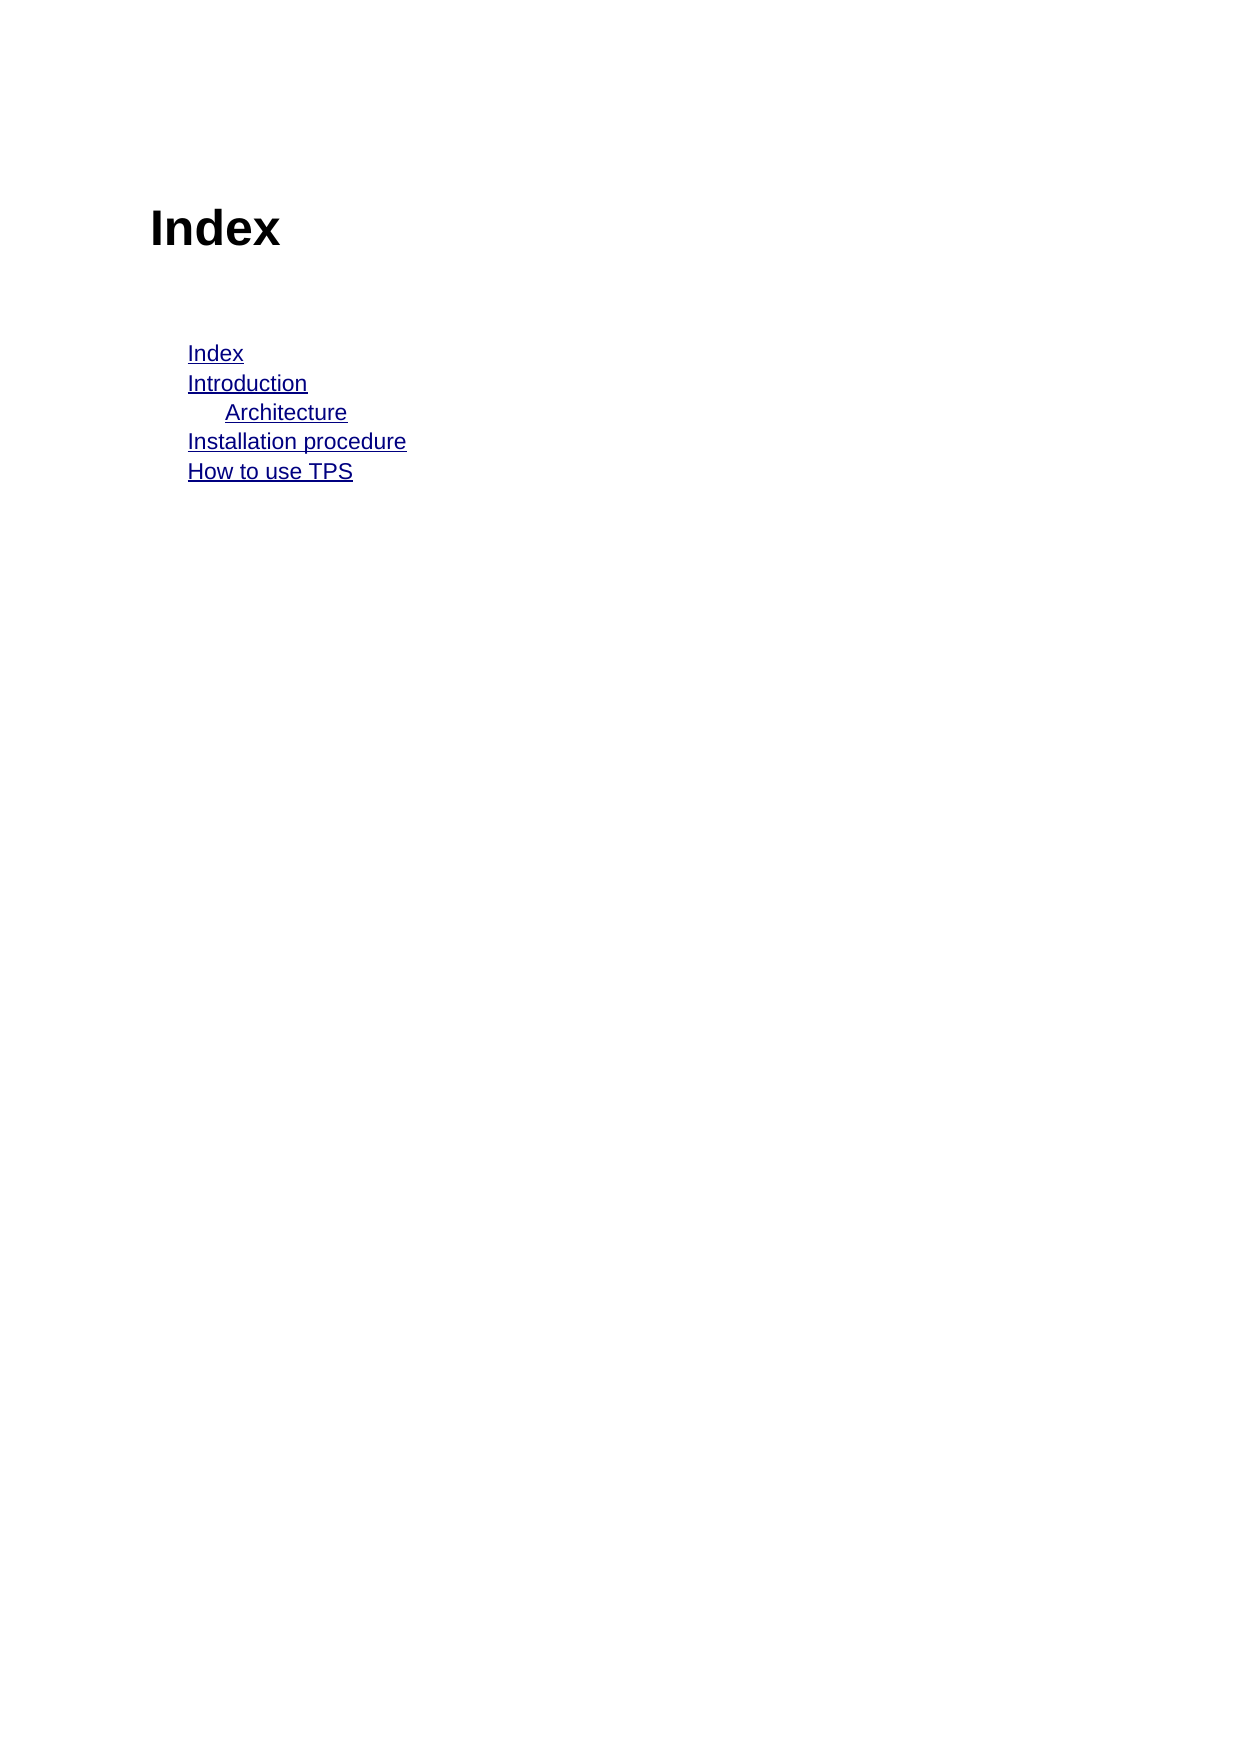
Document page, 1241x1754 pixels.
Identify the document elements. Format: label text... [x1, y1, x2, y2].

text Introduction [187, 370, 1090, 396]
subtitle Index [150, 200, 1090, 256]
text Architecture [225, 399, 1090, 425]
text How to use TPS [187, 458, 1090, 484]
text Index [187, 341, 1090, 366]
text Installation procedure [187, 429, 1090, 454]
